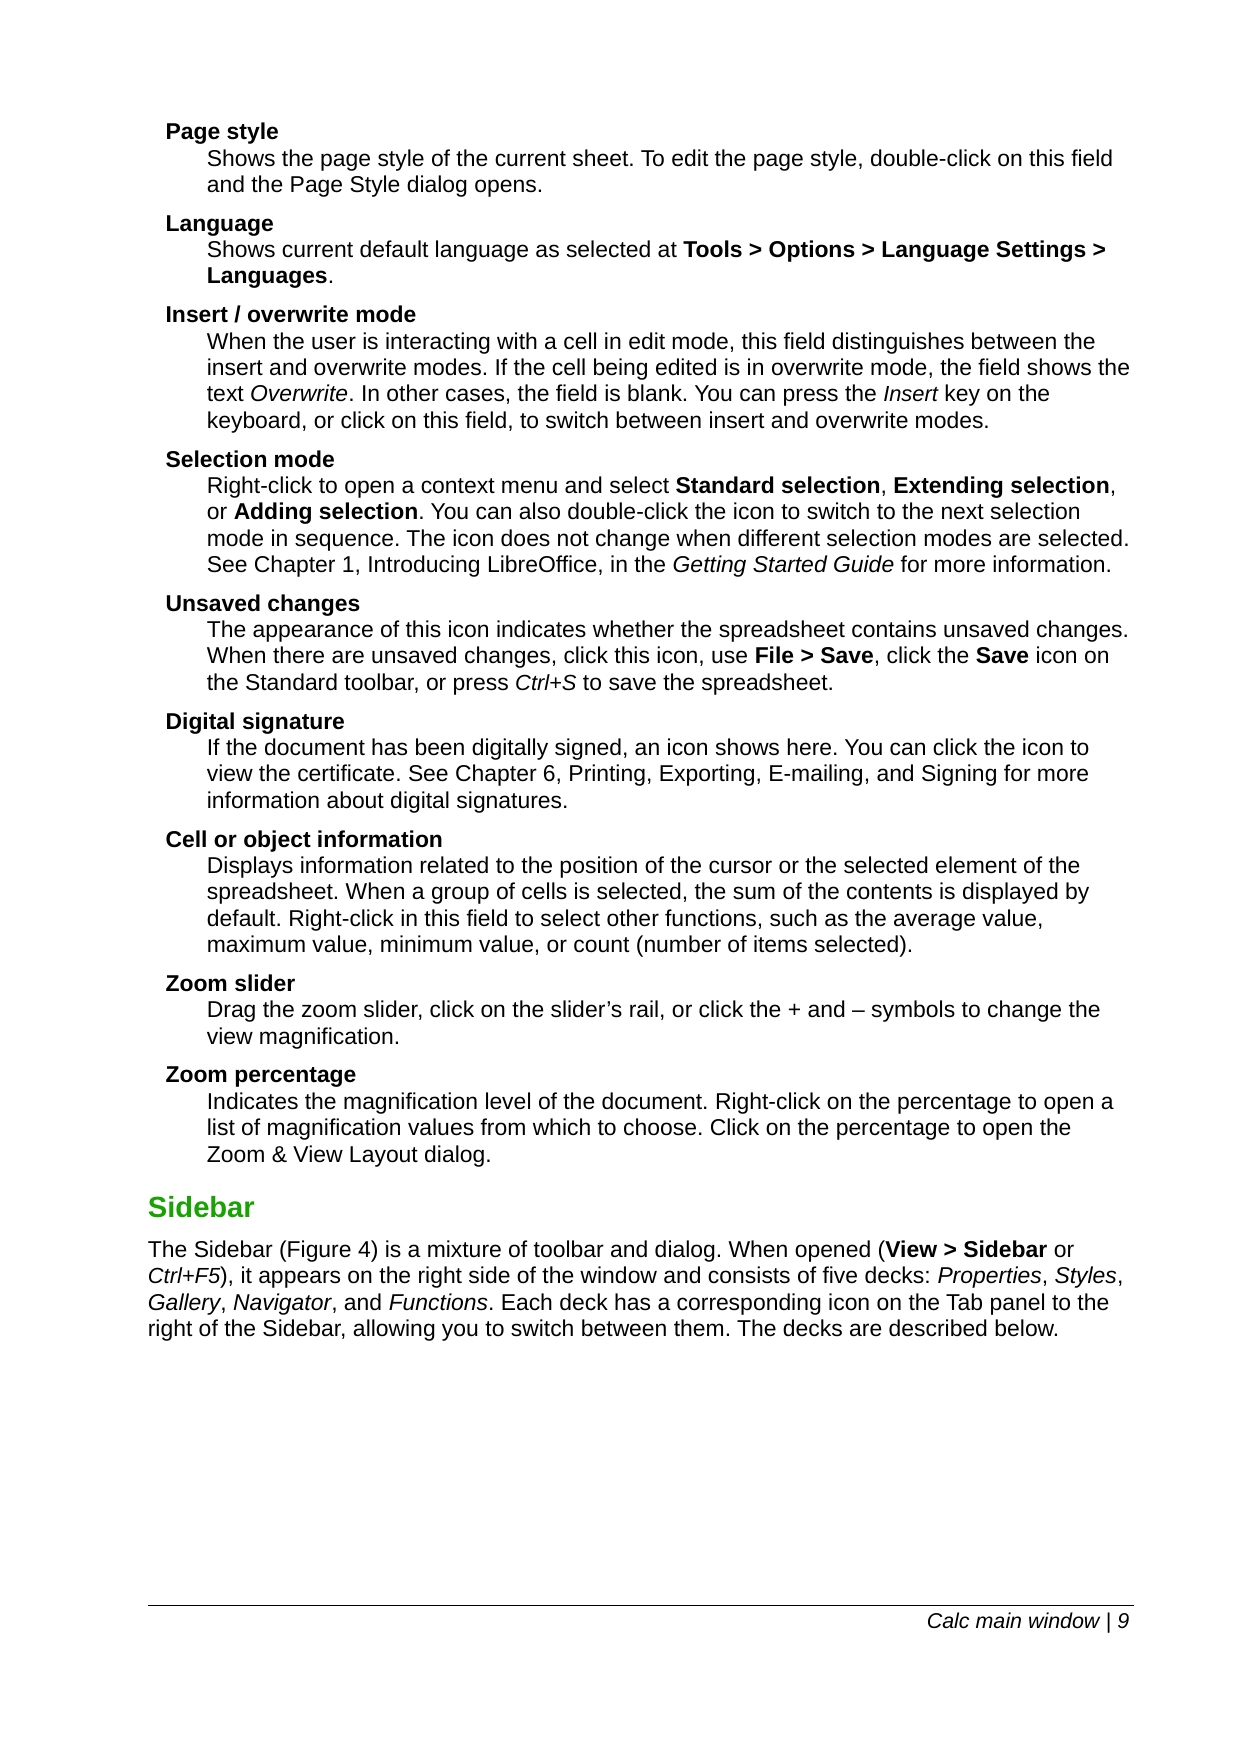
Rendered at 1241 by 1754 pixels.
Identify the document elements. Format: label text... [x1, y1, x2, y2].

text Digital signature [165, 708, 1134, 734]
text Zoom slider [165, 970, 1134, 996]
text Selection mode [165, 446, 1134, 472]
text Drag the zoom slider, click on the slider’s rail, or click the + and – symbols to change the view magnification. [207, 996, 1134, 1049]
text Right-click to open a context menu and select Standard selection, Extending selection, or Adding selection. You can also double-click the icon to switch to the next selection mode in sequence. The icon does not change when different selection modes are selected. See Chapter 1, Introducing LibreOffice, in the Getting Started Guide for more information. [207, 472, 1134, 577]
text The Sidebar (Figure 4) is a mixture of toolbar and dialog. When opened (View > Sidebar or Ctrl+F5), it appears on the right side of the window and consists of five decks: Properties, Styles, Gallery, Navigator, and Functions. Each deck has a corresponding icon on the Tab panel to the right of the Sidebar, allowing you to switch between them. The decks are described below. [148, 1236, 1134, 1341]
text Indicates the magnification level of the document. Right-click on the percentage to open a list of magnification values from which to choose. Click on the percentage to open the Zoom & View Layout dialog. [207, 1088, 1134, 1167]
text The appearance of this icon indicates whether the spreadsheet contains unsaved changes. When there are unsaved changes, click this icon, use File > Save, click the Save icon on the Standard toolbar, or press Ctrl+S to save the spreadsheet. [207, 616, 1134, 695]
text Zoom percentage [165, 1061, 1134, 1088]
text Displays information related to the position of the cursor or the selected element of the spreadsheet. When a group of cells is selected, the sum of the contents is displayed by default. Right-click in this field to select other functions, such as the average value, maximum value, minimum value, or count (number of items selected). [207, 852, 1134, 957]
text When the user is interacting with a cell in edit mode, this field distinguishes between the insert and overwrite modes. If the cell being edited is in overwrite mode, the field shows the text Overwrite. In other cases, the field is blank. You can press the Insert key on the keyboard, or click on this field, to switch between insert and overwrite modes. [207, 328, 1134, 433]
text If the document has been digitally signed, an icon shows here. You can click the icon to view the certificate. See Chapter 6, Printing, Exporting, E-mailing, and Signing for more information about digital signatures. [207, 734, 1134, 813]
text Cell or object information [165, 826, 1134, 852]
text Insert / overwrite mode [165, 301, 1134, 328]
text Shows current default language as selected at Tools > Options > Language Settings > Languages. [207, 236, 1134, 289]
text Shows the page style of the current sheet. To edit the page style, double-click on this field and the Page Style dialog opens. [207, 144, 1134, 197]
text Page style [165, 118, 1134, 144]
text Language [165, 210, 1134, 236]
text Unsaved changes [165, 590, 1134, 616]
subtitle Sidebar [148, 1191, 1134, 1224]
